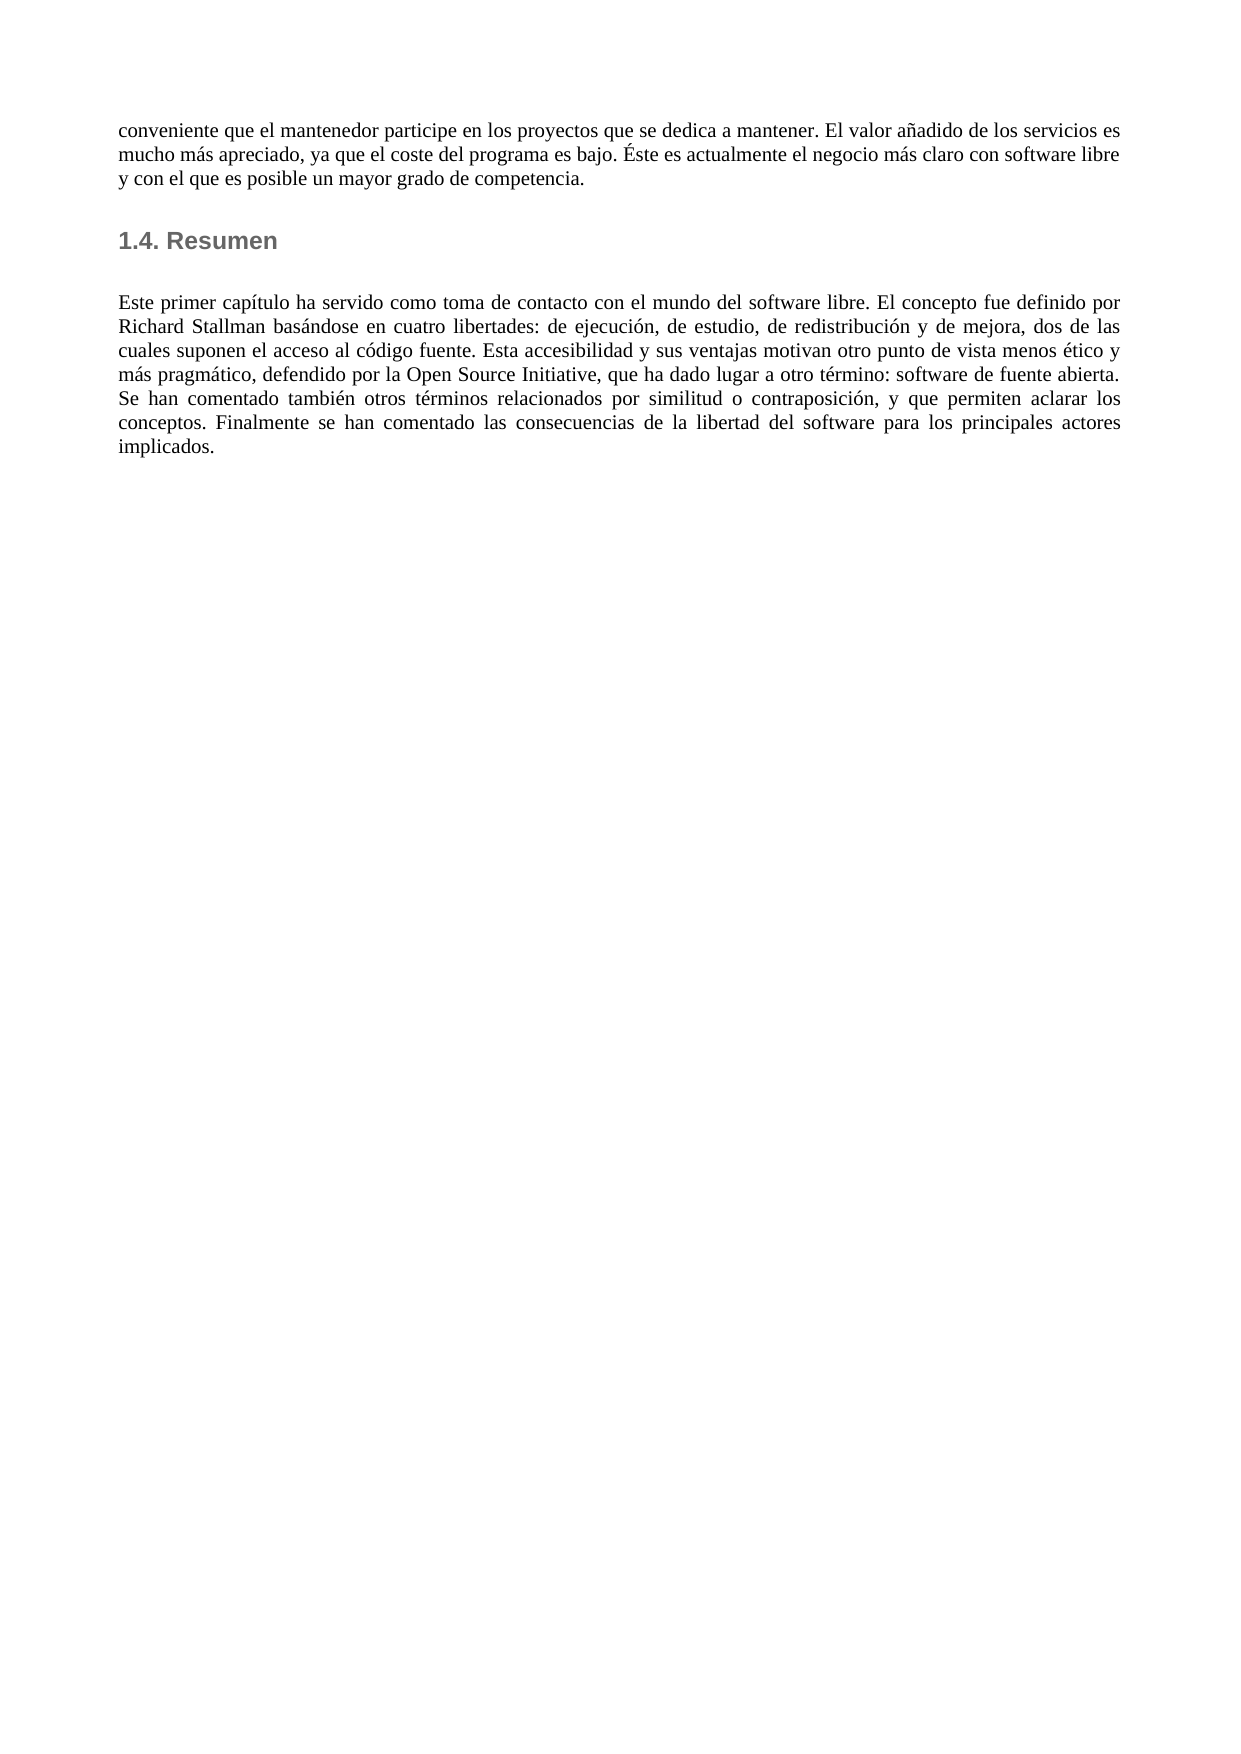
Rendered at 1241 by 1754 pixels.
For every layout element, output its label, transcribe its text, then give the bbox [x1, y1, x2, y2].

text conveniente que el mantenedor participe en los proyectos que se dedica a mantener. El valor añadido de los servicios es mucho más apreciado, ya que el coste del programa es bajo. Éste es actualmente el negocio más claro con software libre y con el que es posible un mayor grado de competencia. [118, 118, 1122, 190]
text Este primer capítulo ha servido como toma de contacto con el mundo del software libre. El concepto fue definido por Richard Stallman basándose en cuatro libertades: de ejecución, de estudio, de redistribución y de mejora, dos de las cuales suponen el acceso al código fuente. Esta accesibilidad y sus ventajas motivan otro punto de vista menos ético y más pragmático, defendido por la Open Source Initiative, que ha dado lugar a otro término: software de fuente abierta. Se han comentado también otros términos relacionados por similitud o contraposición, y que permiten aclarar los conceptos. Finalmente se han comentado las consecuencias de la libertad del software para los principales actores implicados. [118, 290, 1122, 458]
subtitle 1.4. Resumen [118, 226, 1122, 254]
